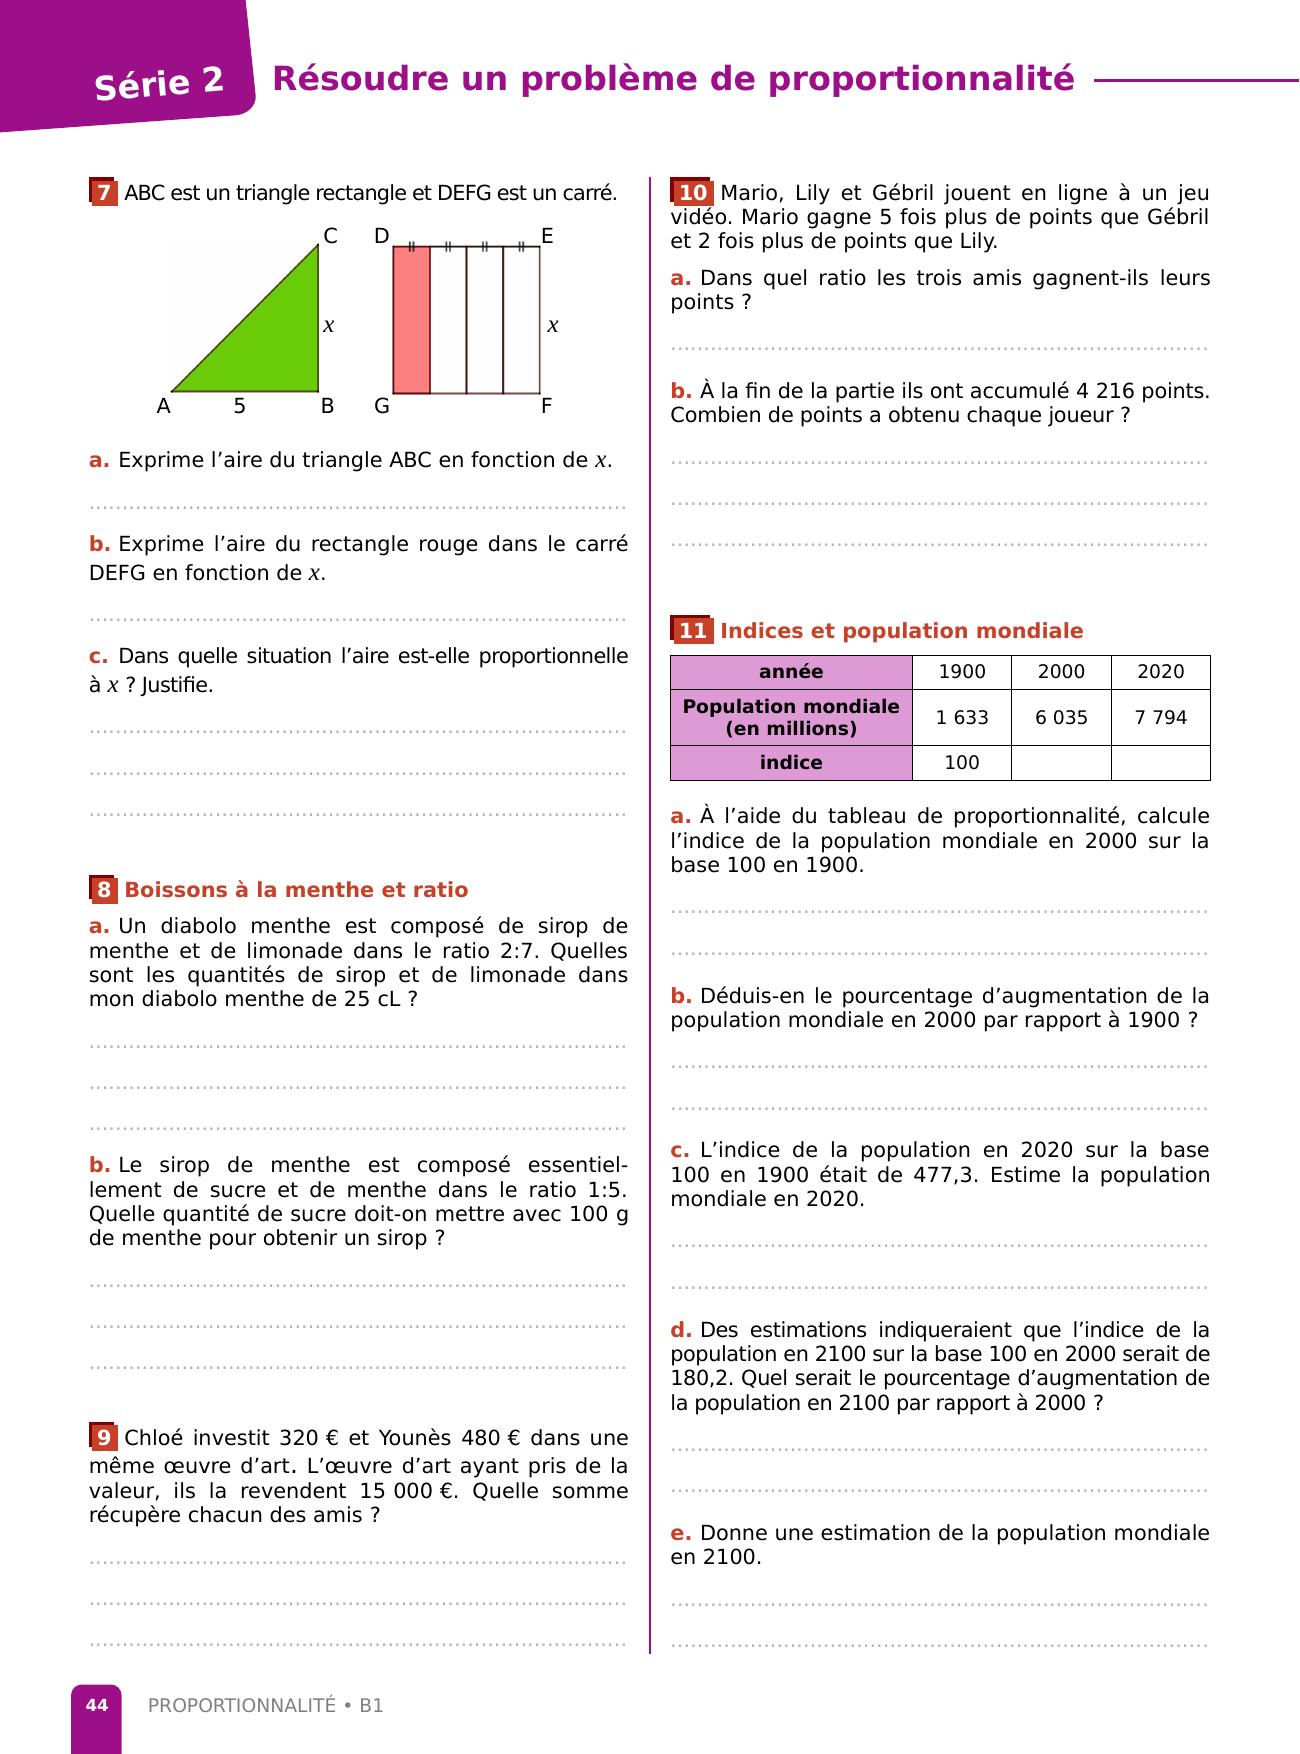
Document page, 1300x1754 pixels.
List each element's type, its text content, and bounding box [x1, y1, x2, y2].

table_header 2000 [1012, 656, 1111, 689]
subtitle Indices et population mondiale [710, 615, 1211, 643]
list Exprime l’aire du triangle ABC en fonction de x. [88, 444, 629, 473]
subtitle Chloé investit 320 € et Younès 480 € dans une même œuvre d’art. L’œuvre d’art ayant pris de la valeur, ils la revendent 15 000 €. Quelle somme récupère chacun des amis ? [88, 1422, 629, 1528]
list À l’aide du tableau de proportionnalité, calcule l’indice de la population mondiale en 2000 sur la base 100 en 1900. [670, 804, 1211, 877]
table_cell 6 035 [1012, 690, 1111, 745]
subtitle Un diabolo menthe est composé de sirop de menthe et de limonade dans le ratio 2:7. Quelles sont les quantités de sirop et de limonade dans mon diabolo menthe de 25 cL ? [88, 914, 629, 1012]
list À la fin de la partie ils ont accumulé 4 216 points. Combien de points a obtenu chaque joueur ? [670, 379, 1211, 428]
subtitle Mario, Lily et Gébril jouent en ligne à un jeu vidéo. Mario gagne 5 fois plus de points que Gébril et 2 fois plus de points que Lily. [670, 177, 1211, 254]
list Des estimations indiqueraient que l’indice de la population en 2100 sur la base 100 en 2000 serait de 180,2. Quel serait le pourcentage d’augmentation de la population en 2100 par rapport à 2000 ? [670, 1318, 1211, 1415]
list Donne une estimation de la population mondiale en 2100. [670, 1521, 1211, 1570]
list Dans quel ratio les trois amis gagnent-ils leurs points ? [670, 266, 1211, 314]
table_cell [1112, 746, 1210, 780]
subtitle ABC est un triangle rectangle et DEFG est un carré. [114, 177, 629, 205]
table_cell indice [671, 746, 912, 780]
table_cell 1 633 [913, 690, 1011, 745]
list Déduis-en le pourcentage d’augmentation de la population mondiale en 2000 par rapport à 1900 ? [670, 984, 1211, 1032]
table_cell 100 [913, 746, 1011, 780]
table_cell Population mondiale (en millions) [671, 690, 912, 745]
list Exprime l’aire du rectangle rouge dans le carré DEFG en fonction de x. [88, 532, 629, 585]
table_header année [671, 656, 912, 689]
picture [165, 242, 320, 397]
list Dans quelle situation l’aire est-elle proportionnelle à x ? Justifie. [88, 644, 629, 697]
picture [389, 240, 542, 397]
list Le sirop de menthe est composé essentiel-lement de sucre et de menthe dans le ratio 1:5. Quelle quantité de sucre doit-on mettre avec 100 g de menthe pour obtenir un sirop ? [88, 1153, 629, 1251]
list L’indice de la population en 2020 sur la base 100 en 1900 était de 477,3. Estime la population mondiale en 2020. [670, 1138, 1211, 1211]
subtitle Boissons à la menthe et ratio [114, 875, 629, 903]
table_header 1900 [913, 656, 1011, 689]
table_cell 7 794 [1112, 690, 1210, 745]
table_header 2020 [1112, 656, 1210, 689]
table_cell [1012, 746, 1111, 780]
